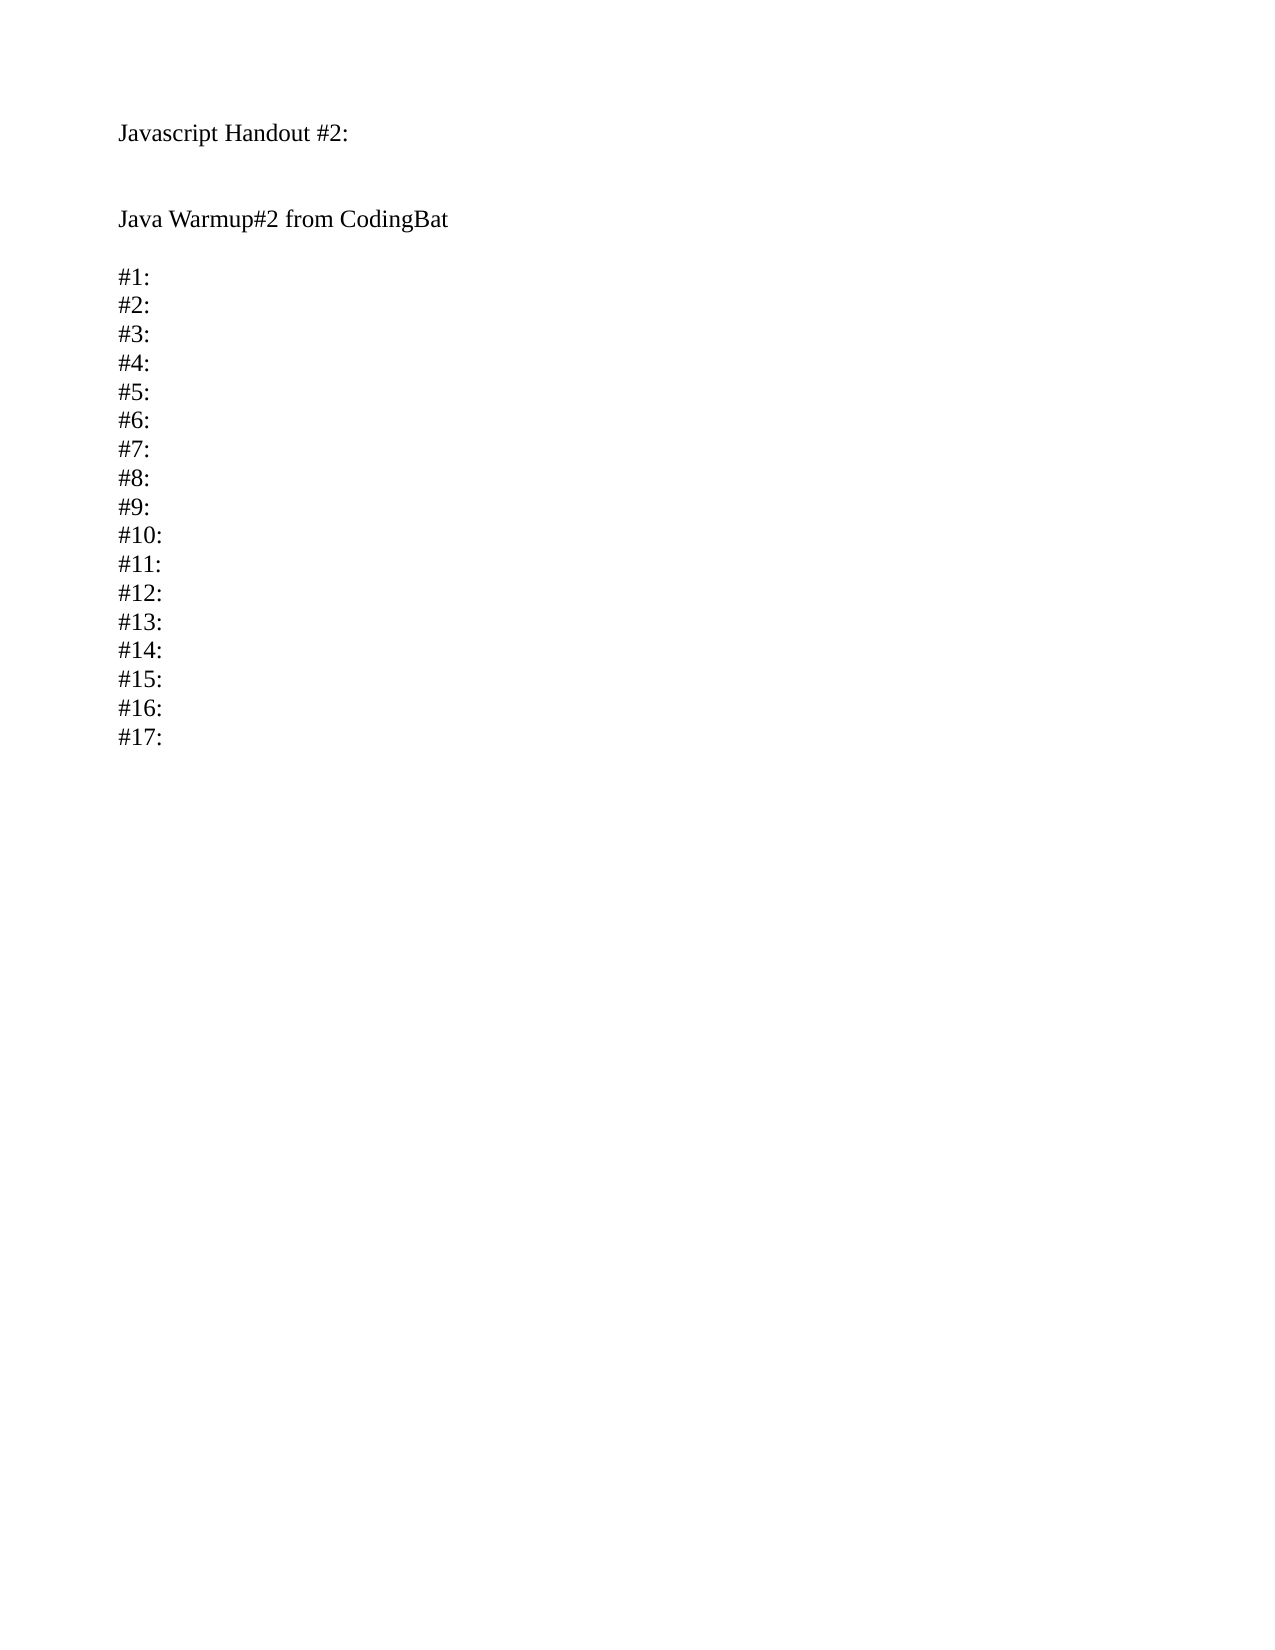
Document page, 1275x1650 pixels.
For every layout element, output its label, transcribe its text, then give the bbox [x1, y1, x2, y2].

text Java Warmup#2 from CodingBat [118, 204, 1157, 233]
text #1: [118, 262, 1157, 291]
text #2: [118, 291, 1157, 319]
text #16: [118, 693, 1157, 722]
text #17: [118, 722, 1157, 751]
text Javascript Handout #2: [118, 118, 1157, 147]
text #3: [118, 319, 1157, 348]
text #11: [118, 549, 1157, 578]
text #10: [118, 521, 1157, 549]
text #15: [118, 664, 1157, 693]
text #6: [118, 406, 1157, 434]
text #14: [118, 636, 1157, 664]
text #4: [118, 348, 1157, 377]
text #5: [118, 377, 1157, 406]
text #13: [118, 607, 1157, 636]
text #12: [118, 578, 1157, 607]
text #7: [118, 434, 1157, 463]
text #8: [118, 463, 1157, 492]
text #9: [118, 492, 1157, 521]
